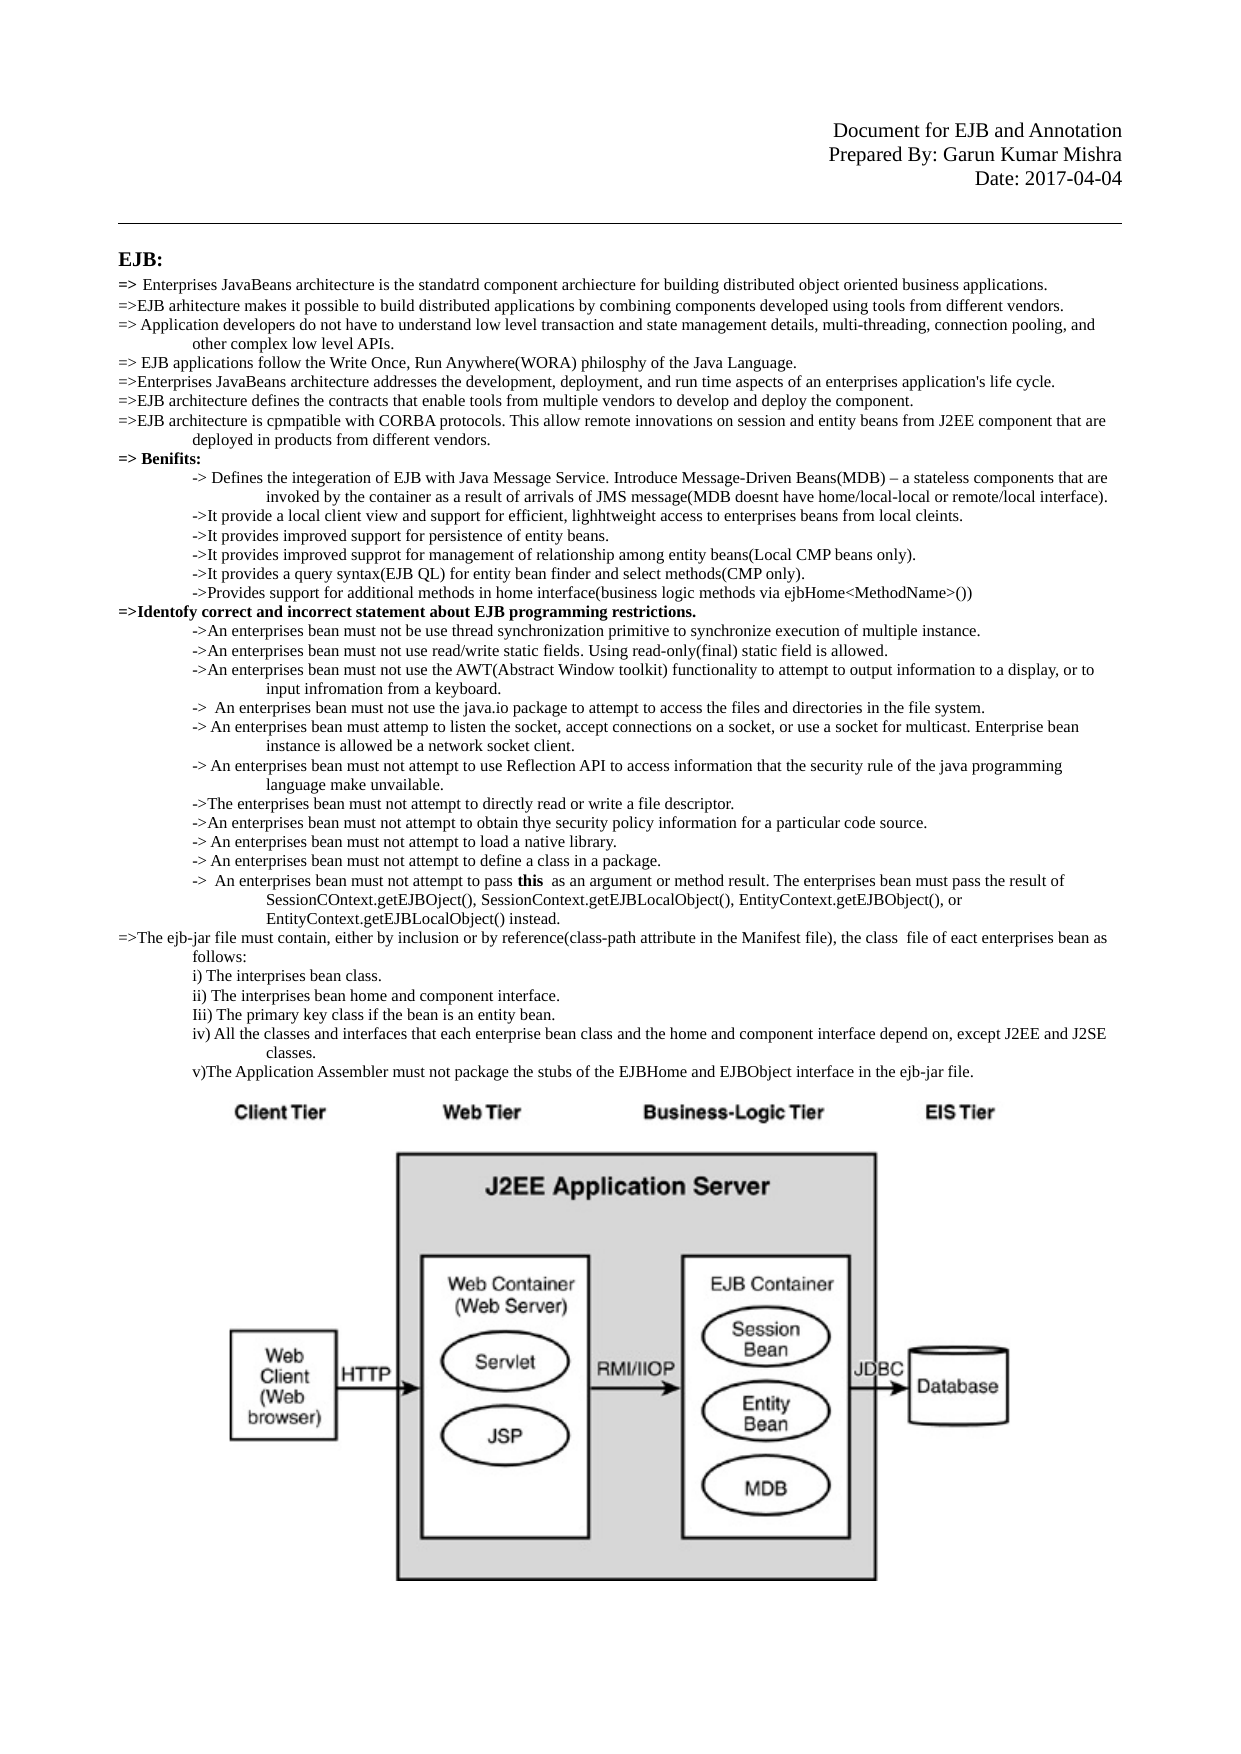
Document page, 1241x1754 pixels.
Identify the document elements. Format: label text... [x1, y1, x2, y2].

text iv) All the classes and interfaces that each enterprise bean class and the home and component interface depend on, except J2EE and J2SE classes. [118, 1024, 1122, 1062]
text =>Identofy correct and incorrect statement about EJB programming restrictions. [118, 602, 1122, 621]
text =>The ejb-jar file must contain, either by inclusion or by reference(class-path attribute in the Manifest file), the class file of eact enterprises bean as follows: [118, 928, 1122, 966]
text Date: 2017-04-04 [118, 166, 1122, 190]
list Document for EJB and Annotation [156, 118, 1122, 142]
text =>EJB arhitecture makes it possible to build distributed applications by combining components developed using tools from different vendors. [118, 295, 1122, 314]
text ->It provides improved supprot for management of relationship among entity beans(Local CMP beans only). [118, 544, 1122, 564]
text Iii) The primary key class if the bean is an entity bean. [118, 1004, 1122, 1024]
text ->An enterprises bean must not be use thread synchronization primitive to synchronize execution of multiple instance. [118, 621, 1122, 640]
text => EJB applications follow the Write Once, Run Anywhere(WORA) philosphy of the Java Language. [118, 353, 1122, 372]
text -> An enterprises bean must not attempt to use Reflection API to access information that the security rule of the java programming language make unvailable. [118, 755, 1122, 794]
text EJB: [118, 247, 1122, 271]
text ->It provides improved support for persistence of entity beans. [118, 525, 1122, 544]
text ->An enterprises bean must not attempt to obtain thye security policy information for a particular code source. [118, 813, 1122, 832]
text =>Enterprises JavaBeans architecture addresses the development, deployment, and run time aspects of an enterprises application's life cycle. [118, 372, 1122, 391]
text =>EJB architecture is cpmpatible with CORBA protocols. This allow remote innovations on session and entity beans from J2EE component that are deployed in products from different vendors. [118, 410, 1122, 449]
text -> An enterprises bean must not attempt to load a native library. [118, 832, 1122, 851]
text v)The Application Assembler must not package the stubs of the EJBHome and EJBObject interface in the ejb-jar file. [118, 1062, 1122, 1081]
text ->An enterprises bean must not use the AWT(Abstract Window toolkit) functionality to attempt to output information to a display, or to input infromation from a keyboard. [118, 659, 1122, 698]
text -> An enterprises bean must not use the java.io package to attempt to access the files and directories in the file system. [118, 698, 1122, 717]
text ii) The interprises bean home and component interface. [118, 985, 1122, 1004]
text => Application developers do not have to understand low level transaction and state management details, multi-threading, connection pooling, and other complex low level APIs. [118, 314, 1122, 353]
text ->It provide a local client view and support for efficient, lighhtweight access to enterprises beans from local cleints. [118, 506, 1122, 525]
text -> An enterprises bean must not attempt to define a class in a package. [118, 851, 1122, 870]
text => Benifits: [118, 449, 1122, 468]
picture [229, 1100, 1011, 1581]
text -> An enterprises bean must not attempt to pass this as an argument or method result. The enterprises bean must pass the result of SessionCOntext.getEJBOject(), SessionContext.getEJBLocalObject(), EntityContext.getEJBObject(), or EntityContext.getEJBLocalObject() instead. [118, 870, 1122, 928]
text ->Provides support for additional methods in home interface(business logic methods via ejbHome<MethodName>()) [118, 583, 1122, 602]
text i) The interprises bean class. [118, 966, 1122, 985]
text ->It provides a query syntax(EJB QL) for entity bean finder and select methods(CMP only). [118, 564, 1122, 583]
text Prepared By: Garun Kumar Mishra [118, 142, 1122, 166]
text -> An enterprises bean must attemp to listen the socket, accept connections on a socket, or use a socket for multicast. Enterprise bean instance is allowed be a network socket client. [118, 717, 1122, 755]
text ->The enterprises bean must not attempt to directly read or write a file descriptor. [118, 794, 1122, 813]
text -> Defines the integeration of EJB with Java Message Service. Introduce Message-Driven Beans(MDB) – a stateless components that are invoked by the container as a result of arrivals of JMS message(MDB doesnt have home/local-local or remote/local interface). [118, 468, 1122, 506]
text ->An enterprises bean must not use read/write static fields. Using read-only(final) static field is allowed. [118, 640, 1122, 659]
text =>EJB architecture defines the contracts that enable tools from multiple vendors to develop and deploy the component. [118, 391, 1122, 410]
text => Enterprises JavaBeans architecture is the standatrd component archiecture for building distributed object oriented business applications. [118, 271, 1122, 295]
